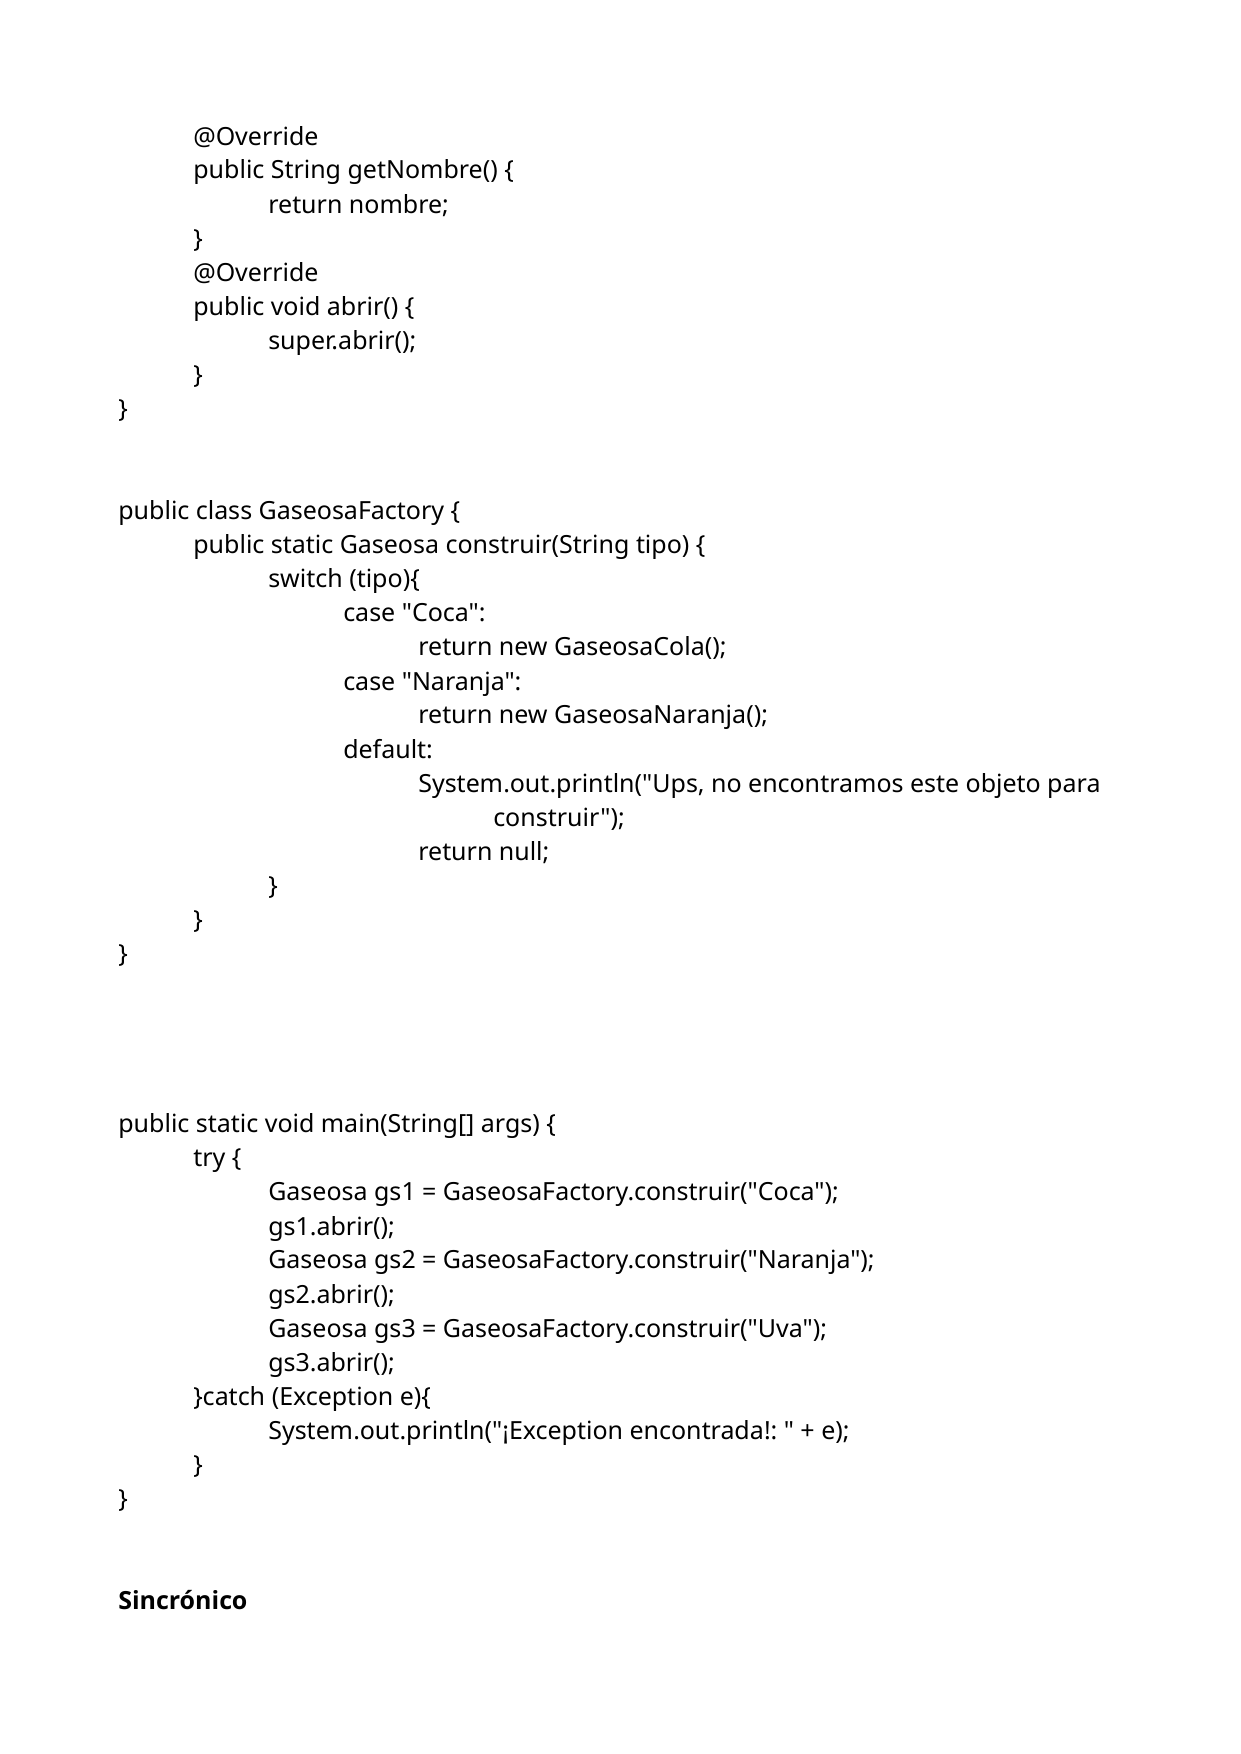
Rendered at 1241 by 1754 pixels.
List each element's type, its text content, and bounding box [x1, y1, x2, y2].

text return new GaseosaCola(); [118, 629, 1122, 663]
text } [118, 357, 1122, 391]
text } [118, 867, 1122, 902]
text System.out.println("¡Exception encontrada!: " + e); [118, 1412, 1122, 1447]
text default: [118, 731, 1122, 765]
text }catch (Exception e){ [118, 1378, 1122, 1412]
text Gaseosa gs3 = GaseosaFactory.construir("Uva"); [118, 1310, 1122, 1344]
text public static Gaseosa construir(String tipo) { [118, 527, 1122, 561]
text } [118, 902, 1122, 936]
text public class GaseosaFactory { [118, 493, 1122, 527]
text @Override [118, 254, 1122, 288]
text public static void main(String[] args) { [118, 1106, 1122, 1140]
text gs1.abrir(); [118, 1208, 1122, 1242]
text gs3.abrir(); [118, 1344, 1122, 1378]
text return new GaseosaNaranja(); [118, 697, 1122, 731]
text try { [118, 1140, 1122, 1174]
text } [118, 391, 1122, 425]
text } [118, 936, 1122, 970]
text Gaseosa gs2 = GaseosaFactory.construir("Naranja"); [118, 1242, 1122, 1276]
text public void abrir() { [118, 288, 1122, 322]
text return nombre; [118, 186, 1122, 220]
text Gaseosa gs1 = GaseosaFactory.construir("Coca"); [118, 1174, 1122, 1208]
text return null; [118, 833, 1122, 867]
text System.out.println("Ups, no encontramos este objeto para construir"); [118, 765, 1122, 833]
text } [118, 220, 1122, 254]
text } [118, 1481, 1122, 1515]
text Sincrónico [118, 1583, 1122, 1617]
text public String getNombre() { [118, 152, 1122, 186]
text case "Naranja": [118, 663, 1122, 697]
text super.abrir(); [118, 322, 1122, 357]
text } [118, 1447, 1122, 1481]
text @Override [118, 118, 1122, 152]
text gs2.abrir(); [118, 1276, 1122, 1310]
text switch (tipo){ [118, 561, 1122, 595]
text case "Coca": [118, 595, 1122, 629]
